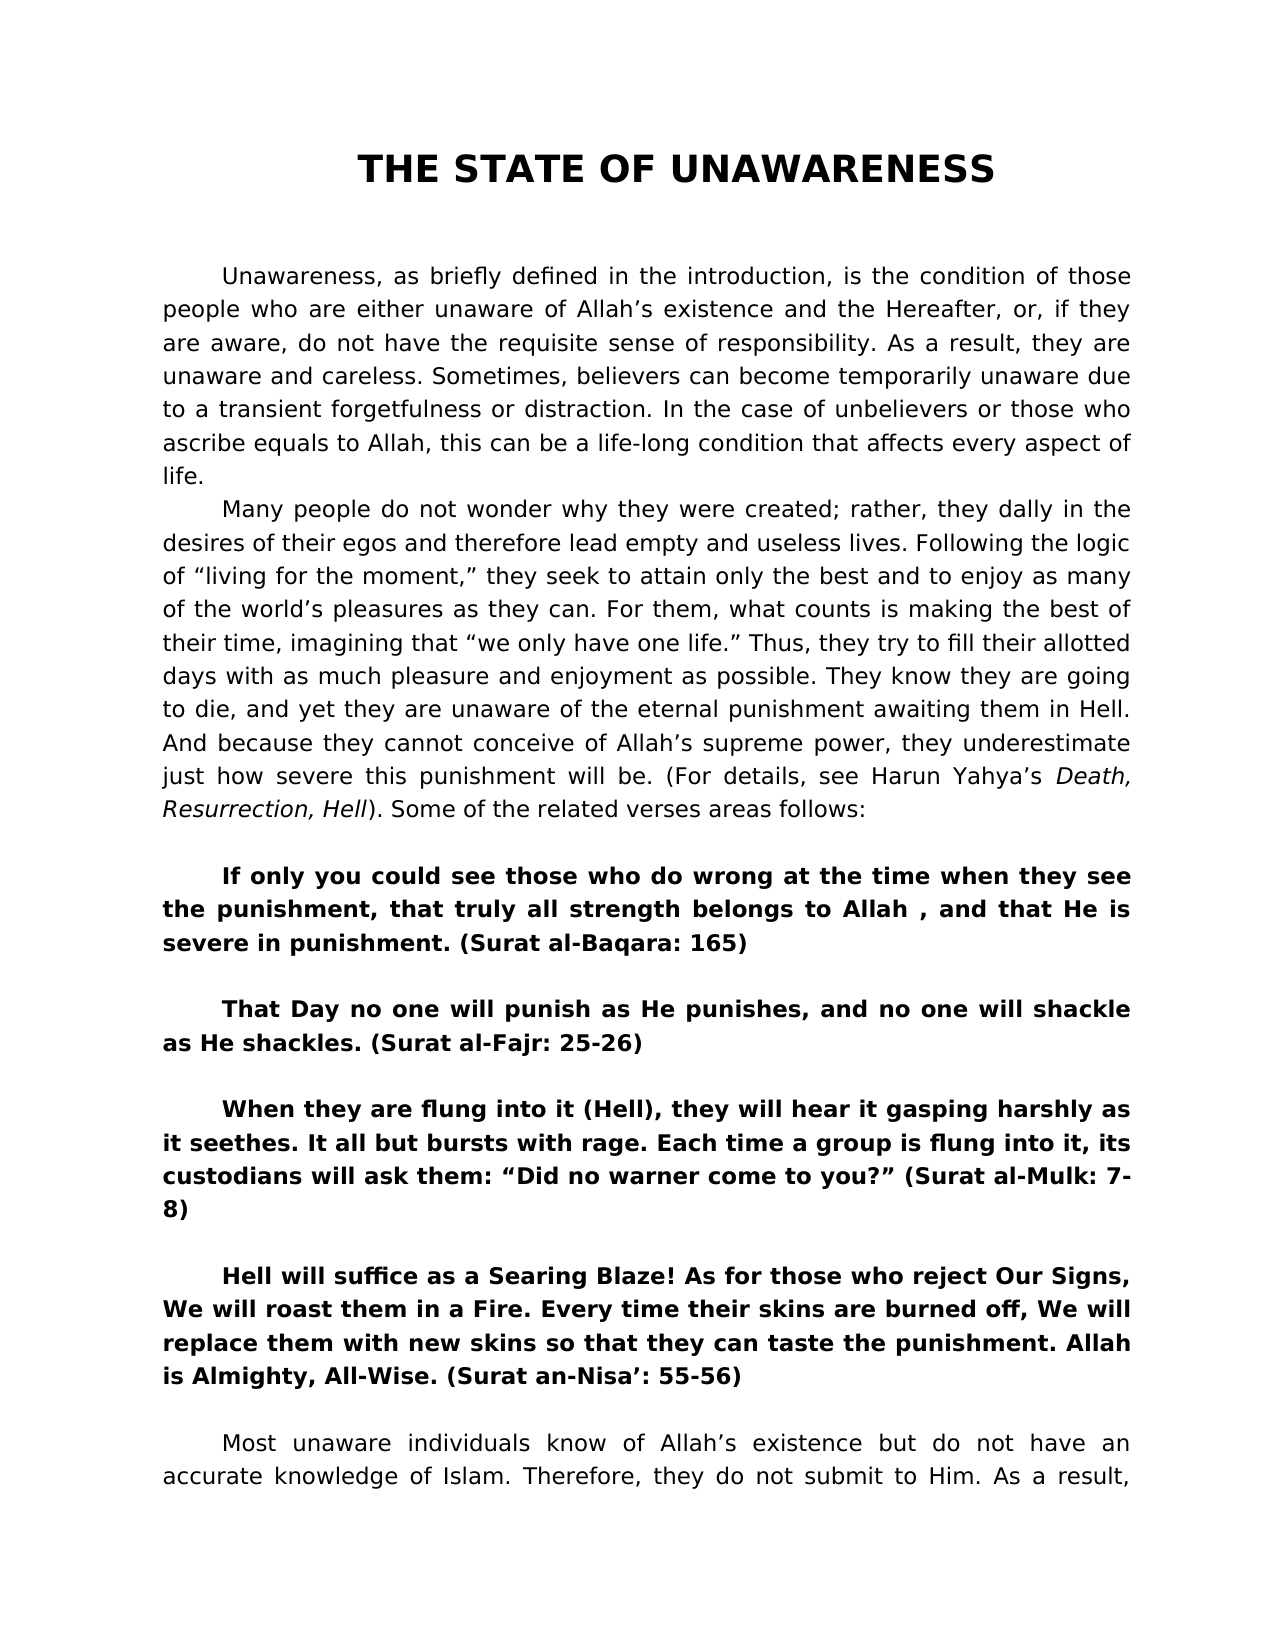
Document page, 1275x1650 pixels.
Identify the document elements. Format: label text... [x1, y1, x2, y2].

text That Day no one will punish as He punishes, and no one will shackle as He shackles. (Surat al-Fajr: 25-26) [162, 991, 1132, 1058]
text When they are flung into it (Hell), they will hear it gasping harshly as it seethes. It all but bursts with rage. Each time a group is flung into it, its custodians will ask them: “Did no warner come to you?” (Surat al-Mulk: 7-8) [162, 1091, 1132, 1224]
text Unawareness, as briefly defined in the introduction, is the condition of those people who are either unaware of Allah’s existence and the Hereafter, or, if they are aware, do not have the requisite sense of responsibility. As a result, they are unaware and careless. Sometimes, believers can become temporarily unaware due to a transient forgetfulness or distraction. In the case of unbelievers or those who ascribe equals to Allah, this can be a life-long condition that affects every aspect of life. [162, 258, 1132, 491]
text Hell will suffice as a Searing Blaze! As for those who reject Our Signs, We will roast them in a Fire. Every time their skins are burned off, We will replace them with new skins so that they can taste the punishment. Allah is Almighty, All-Wise. (Surat an-Nisa’: 55-56) [162, 1258, 1132, 1391]
text Most unaware individuals know of Allah’s existence but do not have an accurate knowledge of Islam. Therefore, they do not submit to Him. As a result, [162, 1424, 1132, 1491]
text THE STATE OF UNAWARENESS [162, 148, 1132, 191]
text If only you could see those who do wrong at the time when they see the punishment, that truly all strength belongs to Allah , and that He is severe in punishment. (Surat al-Baqara: 165) [162, 858, 1132, 958]
text Many people do not wonder why they were created; rather, they dally in the desires of their egos and therefore lead empty and useless lives. Following the logic of “living for the moment,” they seek to attain only the best and to enjoy as many of the world’s pleasures as they can. For them, what counts is making the best of their time, imagining that “we only have one life.” Thus, they try to fill their allotted days with as much pleasure and enjoyment as possible. They know they are going to die, and yet they are unaware of the eternal punishment awaiting them in Hell. And because they cannot conceive of Allah’s supreme power, they underestimate just how severe this punishment will be. (For details, see Harun Yahya’s Death, Resurrection, Hell). Some of the related verses areas follows: [162, 491, 1132, 824]
